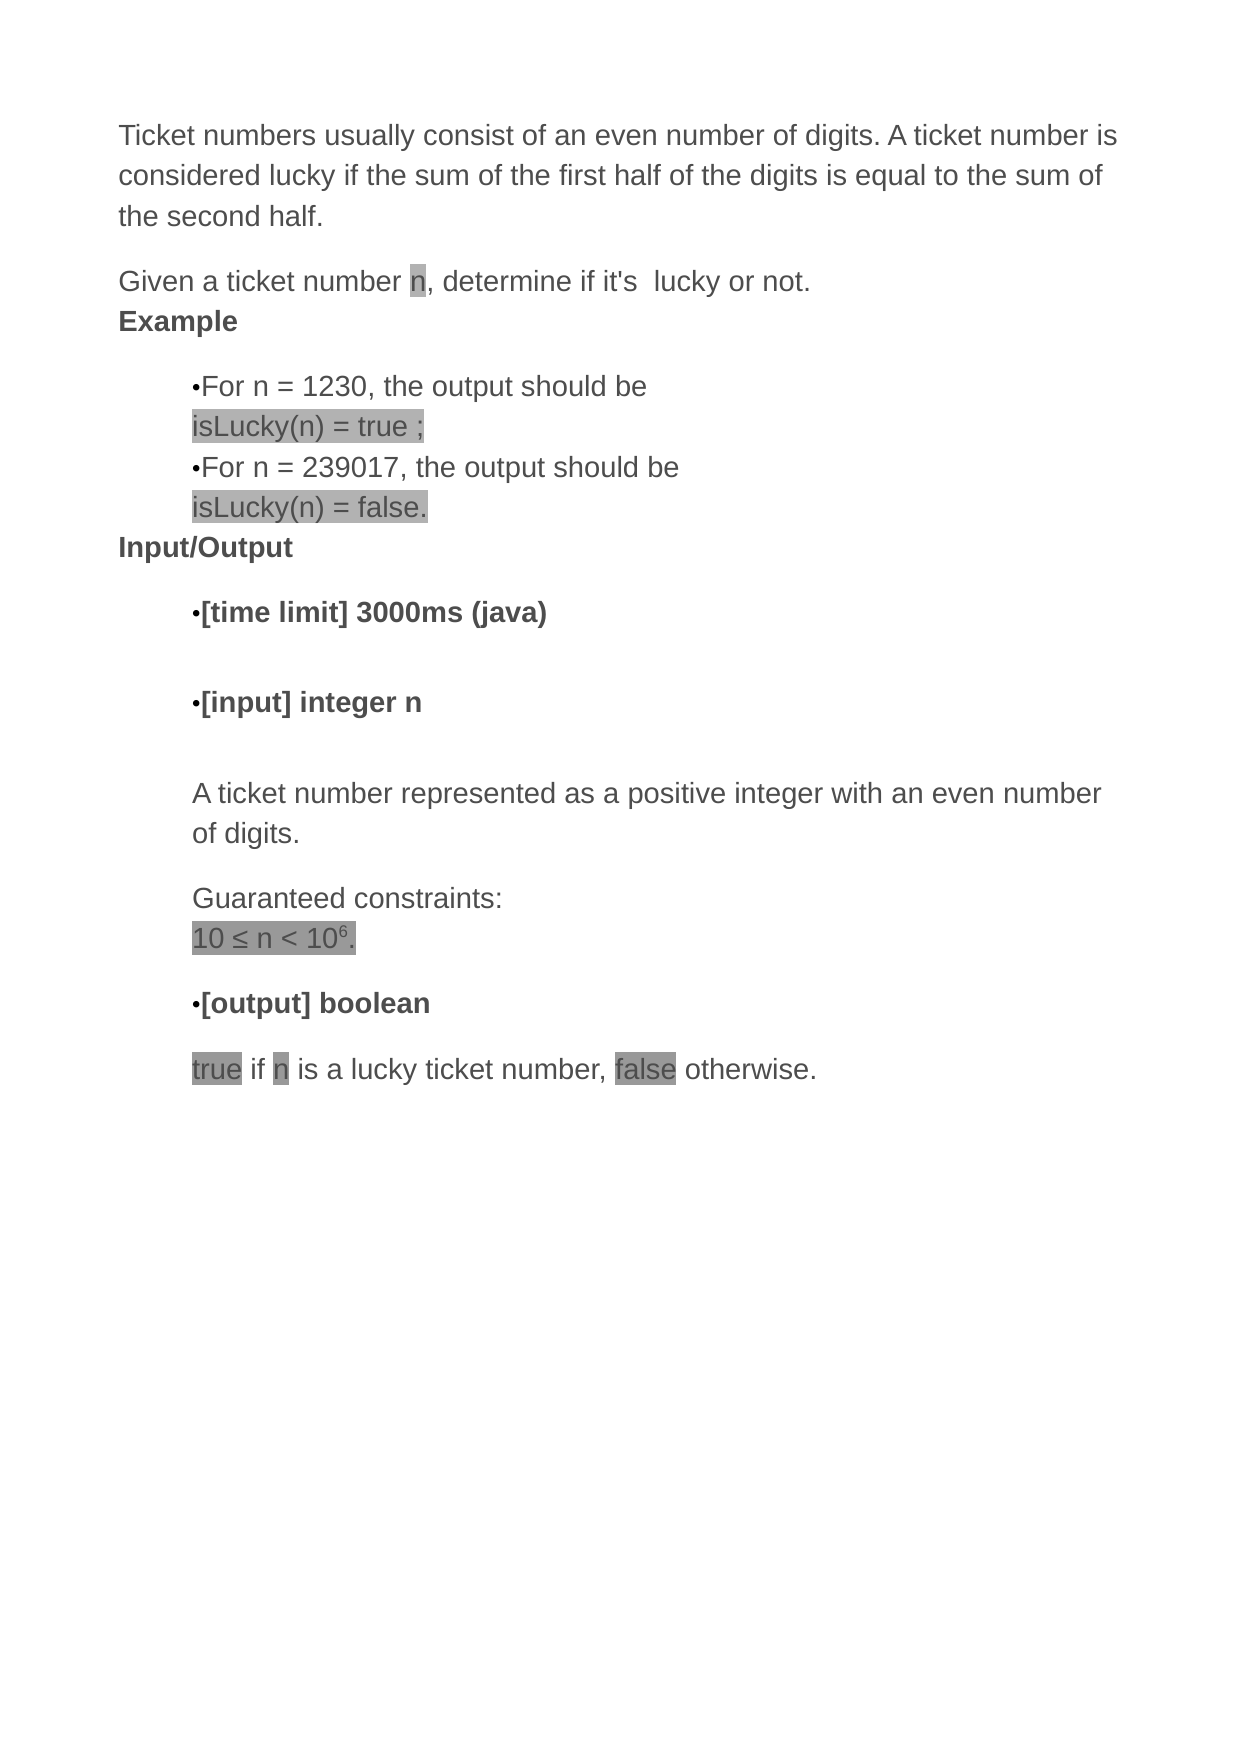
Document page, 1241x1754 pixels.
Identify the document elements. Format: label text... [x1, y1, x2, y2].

list [output] boolean [118, 986, 1122, 1020]
list For n = 1230, the output should be isLucky(n) = true ; [118, 369, 1122, 443]
list true if n is a lucky ticket number, false otherwise. [118, 1052, 1122, 1085]
list For n = 239017, the output should be isLucky(n) = false. [118, 449, 1122, 523]
text Example [118, 304, 1122, 337]
list Guaranteed constraints: 10 ≤ n < 106. [118, 881, 1122, 955]
list [input] integer n [118, 685, 1122, 719]
text Input/Output [118, 530, 1122, 563]
list A ticket number represented as a positive integer with an even number of digits. [118, 776, 1122, 849]
list [time limit] 3000ms (java) [118, 595, 1122, 629]
text Ticket numbers usually consist of an even number of digits. A ticket number is considered lucky if the sum of the first half of the digits is equal to the sum of the second half. [118, 118, 1122, 232]
text Given a ticket number n, determine if it's lucky or not. [118, 264, 1122, 297]
